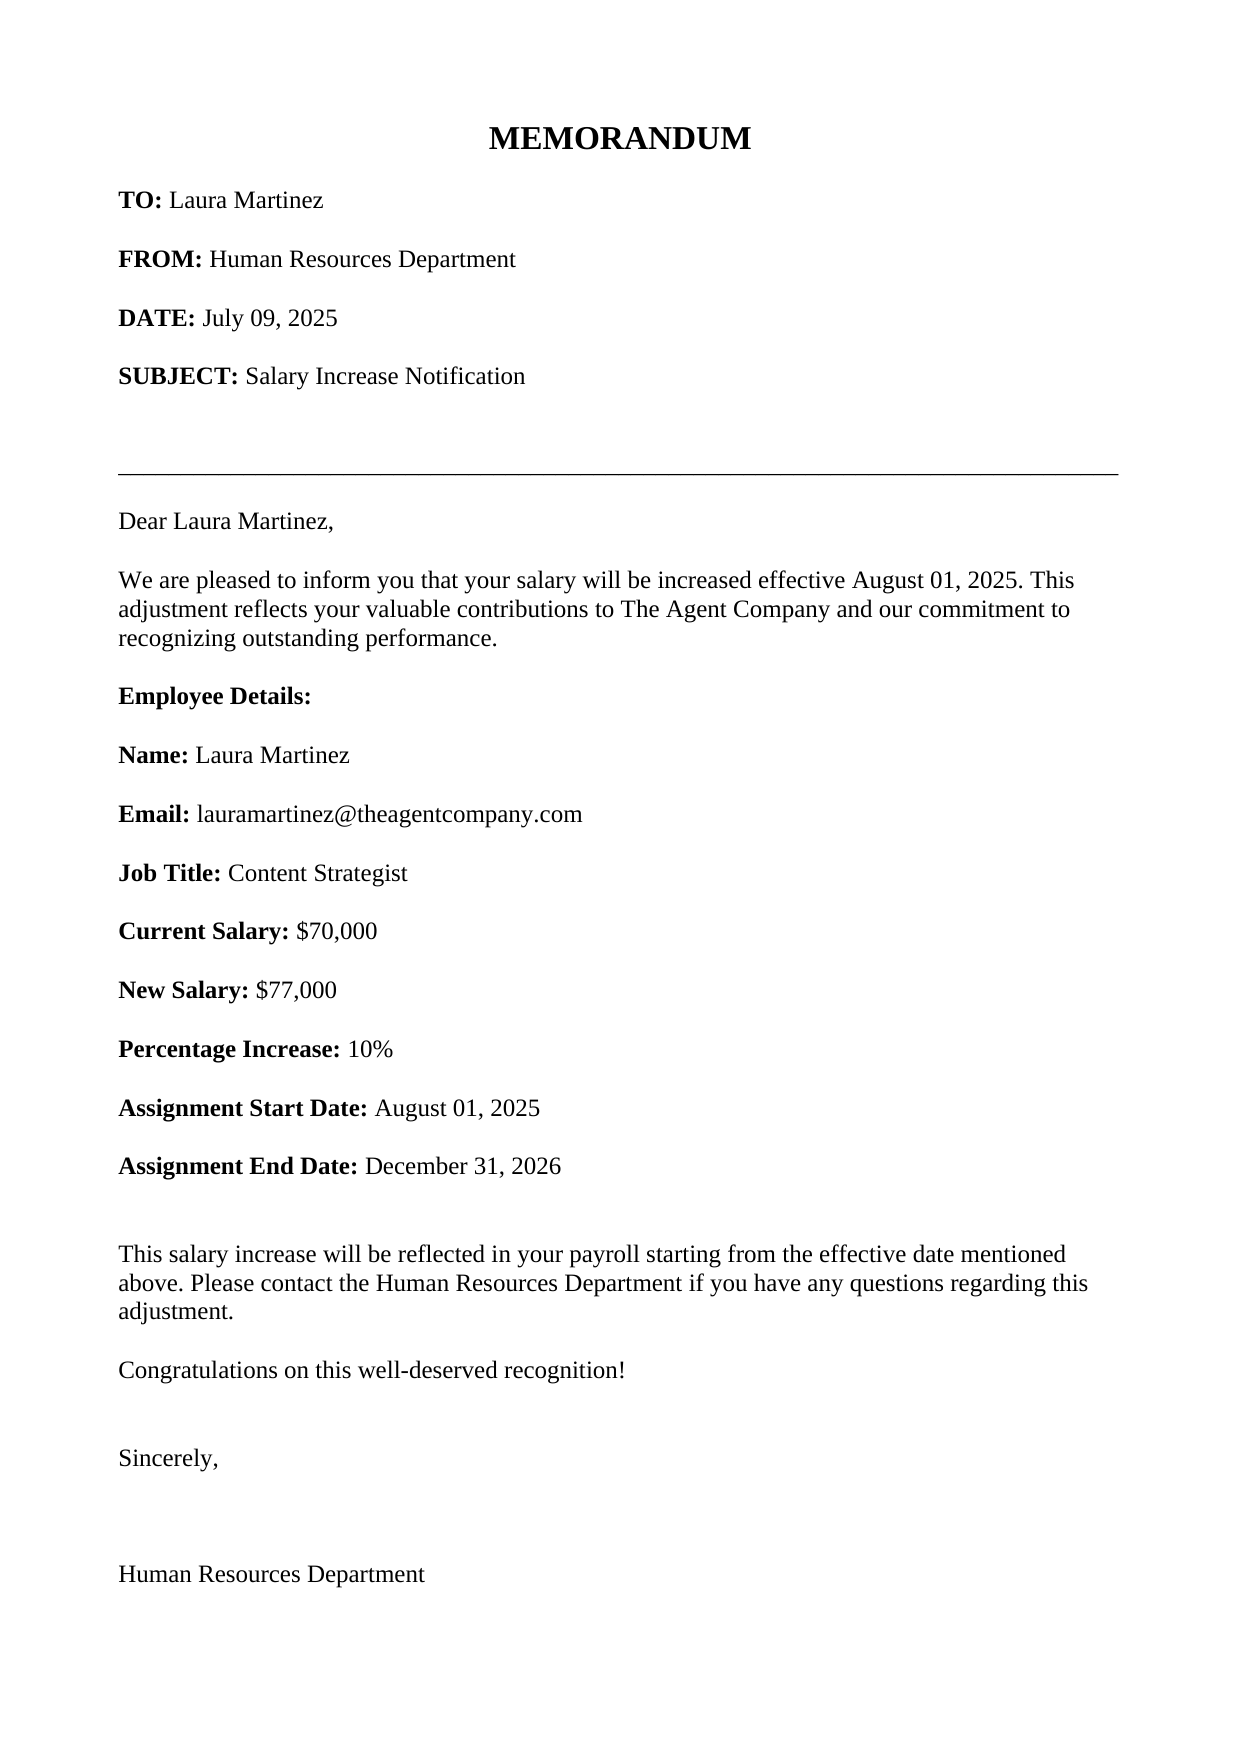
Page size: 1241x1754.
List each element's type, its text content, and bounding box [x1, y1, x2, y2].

text DATE: July 09, 2025 [118, 303, 1122, 331]
text Assignment End Date: December 31, 2026 [118, 1151, 1122, 1180]
text Congratulations on this well-deserved recognition! [118, 1355, 1122, 1384]
text TO: Laura Martinez [118, 185, 1122, 214]
text Current Salary: $70,000 [118, 916, 1122, 945]
text Job Title: Content Strategist [118, 858, 1122, 886]
text MEMORANDUM [118, 118, 1122, 156]
text Sincerely, [118, 1443, 1122, 1471]
text FROM: Human Resources Department [118, 244, 1122, 273]
text New Salary: $77,000 [118, 975, 1122, 1004]
text Percentage Increase: 10% [118, 1034, 1122, 1063]
text Employee Details: [118, 681, 1122, 710]
text We are pleased to inform you that your salary will be increased effective August 01, 2025. This adjustment reflects your valuable contributions to The Agent Company and our commitment to recognizing outstanding performance. [118, 565, 1122, 651]
text ________________________________________________________________________________ [118, 449, 1122, 478]
text SUBJECT: Salary Increase Notification [118, 361, 1122, 390]
text Human Resources Department [118, 1559, 1122, 1588]
text Email: lauramartinez@theagentcompany.com [118, 799, 1122, 828]
text This salary increase will be reflected in your payroll starting from the effective date mentioned above. Please contact the Human Resources Department if you have any questions regarding this adjustment. [118, 1239, 1122, 1325]
text Assignment Start Date: August 01, 2025 [118, 1093, 1122, 1121]
text Dear Laura Martinez, [118, 506, 1122, 535]
text Name: Laura Martinez [118, 740, 1122, 769]
